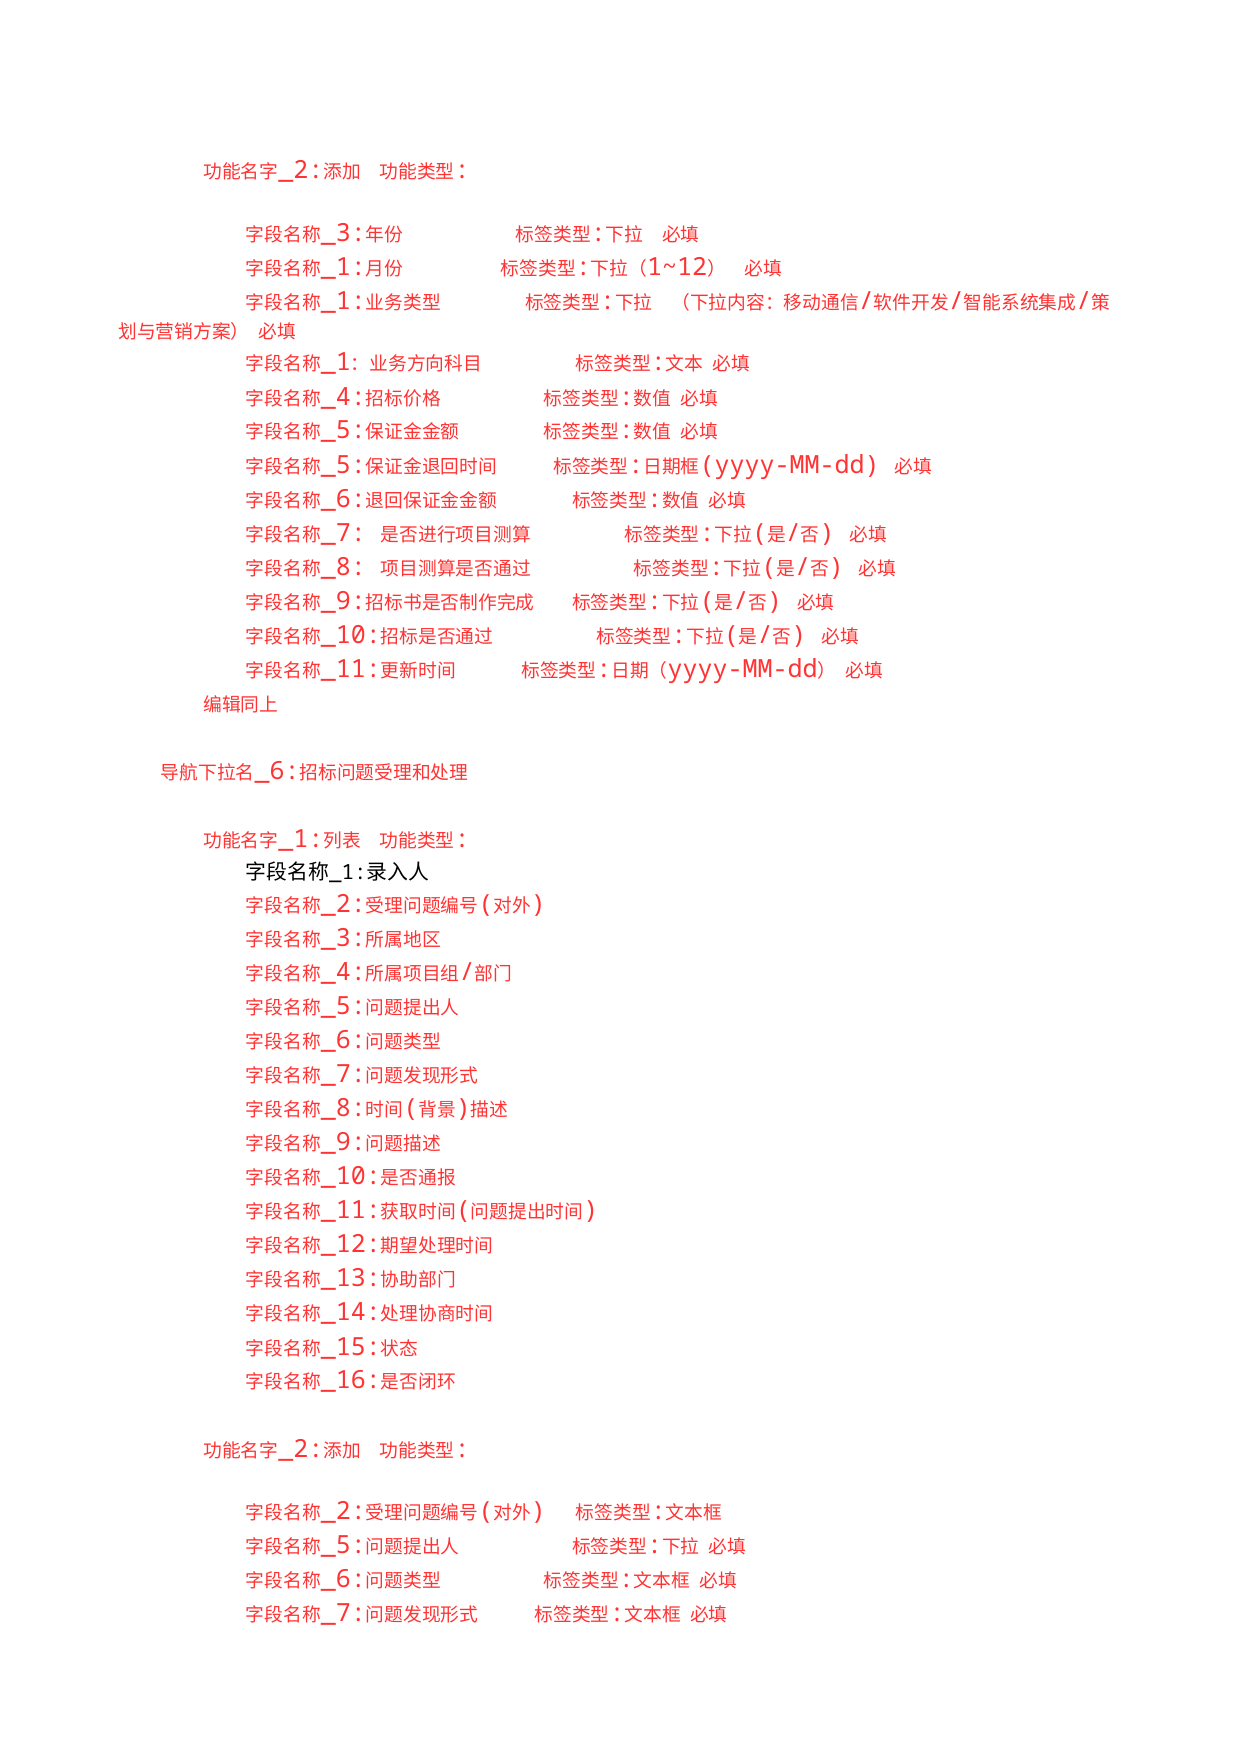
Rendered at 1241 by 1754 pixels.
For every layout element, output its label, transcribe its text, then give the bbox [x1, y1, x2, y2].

text 功能名字_1:列表 功能类型: [118, 821, 1122, 855]
text 字段名称_2:受理问题编号(对外) 标签类型:文本框 [118, 1493, 1122, 1527]
text 字段名称_7:问题发现形式 [118, 1056, 1122, 1090]
text 字段名称_6:退回保证金金额 标签类型:数值 必填 [118, 480, 1122, 514]
text 字段名称_3:年份 标签类型:下拉 必填 [118, 215, 1122, 249]
text 字段名称_8: 项目测算是否通过 标签类型:下拉(是/否) 必填 [118, 548, 1122, 582]
text 字段名称_2:受理问题编号(对外) [118, 885, 1122, 919]
text 字段名称_14:处理协商时间 [118, 1294, 1122, 1328]
text 字段名称_5:问题提出人 [118, 987, 1122, 1022]
text 功能名字_2:添加 功能类型: [118, 152, 1122, 186]
text 字段名称_9:问题描述 [118, 1124, 1122, 1158]
text 字段名称_12:期望处理时间 [118, 1226, 1122, 1260]
text 字段名称_1:业务类型 标签类型:下拉 （下拉内容：移动通信/软件开发/智能系统集成/策划与营销方案） 必填 [118, 283, 1122, 344]
text 字段名称_8:时间(背景)描述 [118, 1090, 1122, 1124]
text 字段名称_16:是否闭环 [118, 1362, 1122, 1396]
text 字段名称_7: 是否进行项目测算 标签类型:下拉(是/否) 必填 [118, 514, 1122, 548]
text 字段名称_9:招标书是否制作完成 标签类型:下拉(是/否) 必填 [118, 582, 1122, 617]
text 字段名称_4:所属项目组/部门 [118, 953, 1122, 987]
text 字段名称_6:问题类型 标签类型:文本框 必填 [118, 1561, 1122, 1595]
text 字段名称_3:所属地区 [118, 919, 1122, 953]
text 字段名称_5:保证金退回时间 标签类型:日期框(yyyy-MM-dd) 必填 [118, 446, 1122, 480]
text 功能名字_2:添加 功能类型: [118, 1430, 1122, 1464]
text 编辑同上 [118, 685, 1122, 719]
text 字段名称_5:问题提出人 标签类型:下拉 必填 [118, 1527, 1122, 1561]
text 字段名称_1:月份 标签类型:下拉（1~12） 必填 [118, 249, 1122, 283]
text 字段名称_4:招标价格 标签类型:数值 必填 [118, 378, 1122, 412]
text 字段名称_11:更新时间 标签类型:日期（yyyy-MM-dd） 必填 [118, 651, 1122, 685]
text 字段名称_6:问题类型 [118, 1022, 1122, 1056]
text 字段名称_7:问题发现形式 标签类型:文本框 必填 [118, 1595, 1122, 1629]
text 字段名称_15:状态 [118, 1328, 1122, 1362]
text 字段名称_1：业务方向科目 标签类型:文本 必填 [118, 344, 1122, 378]
text 字段名称_11:获取时间(问题提出时间) [118, 1192, 1122, 1226]
text 字段名称_10:招标是否通过 标签类型:下拉(是/否) 必填 [118, 617, 1122, 651]
text 字段名称_1:录入人 [118, 855, 1122, 885]
text 字段名称_10:是否通报 [118, 1158, 1122, 1192]
text 字段名称_5:保证金金额 标签类型:数值 必填 [118, 412, 1122, 446]
text 导航下拉名_6:招标问题受理和处理 [118, 753, 1122, 787]
text 字段名称_13:协助部门 [118, 1260, 1122, 1294]
